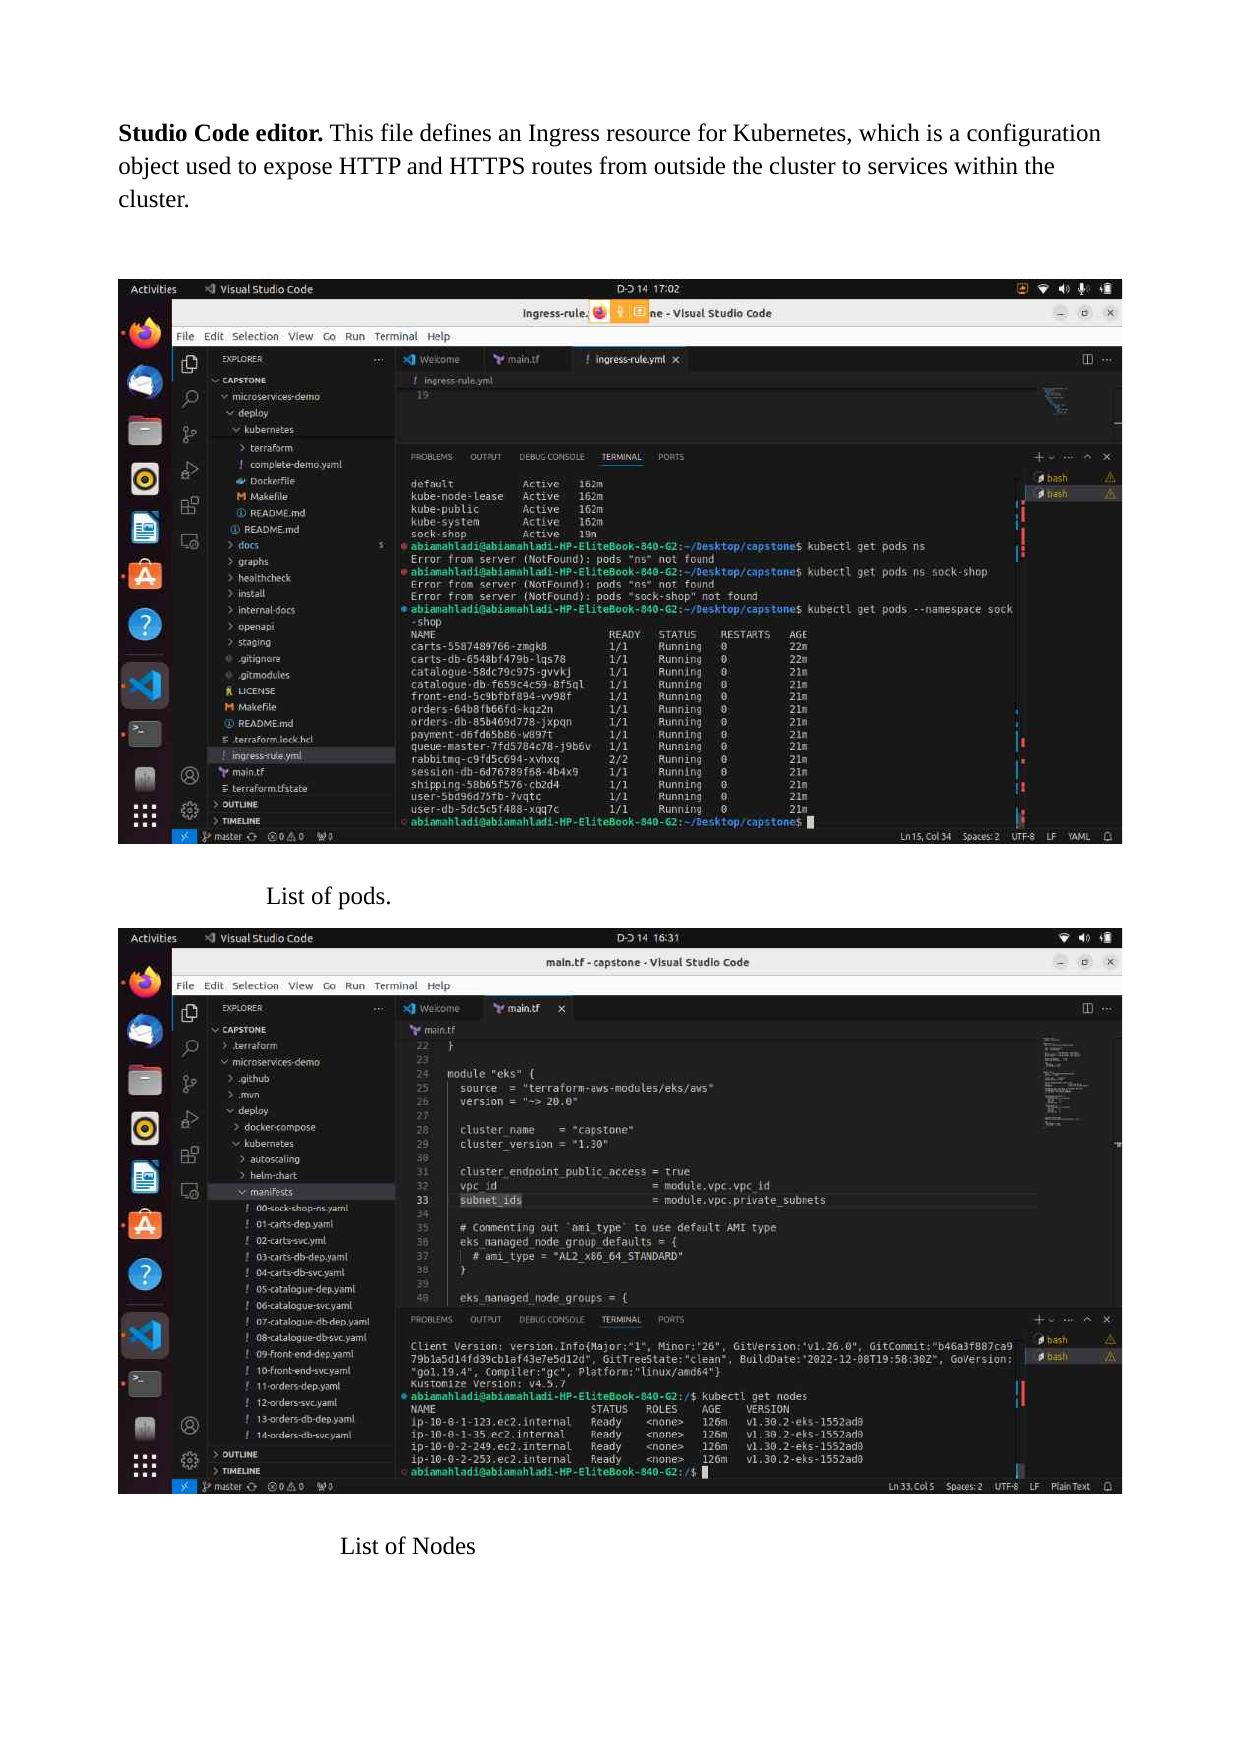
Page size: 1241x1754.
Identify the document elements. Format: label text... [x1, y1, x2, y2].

picture [118, 279, 1123, 844]
picture [118, 928, 1123, 1494]
text List of pods. [118, 844, 1122, 910]
text Studio Code editor. This file defines an Ingress resource for Kubernetes, which is a configuration object used to expose HTTP and HTTPS routes from outside the cluster to services within the cluster. [118, 118, 1122, 213]
text List of Nodes [118, 1494, 1122, 1560]
